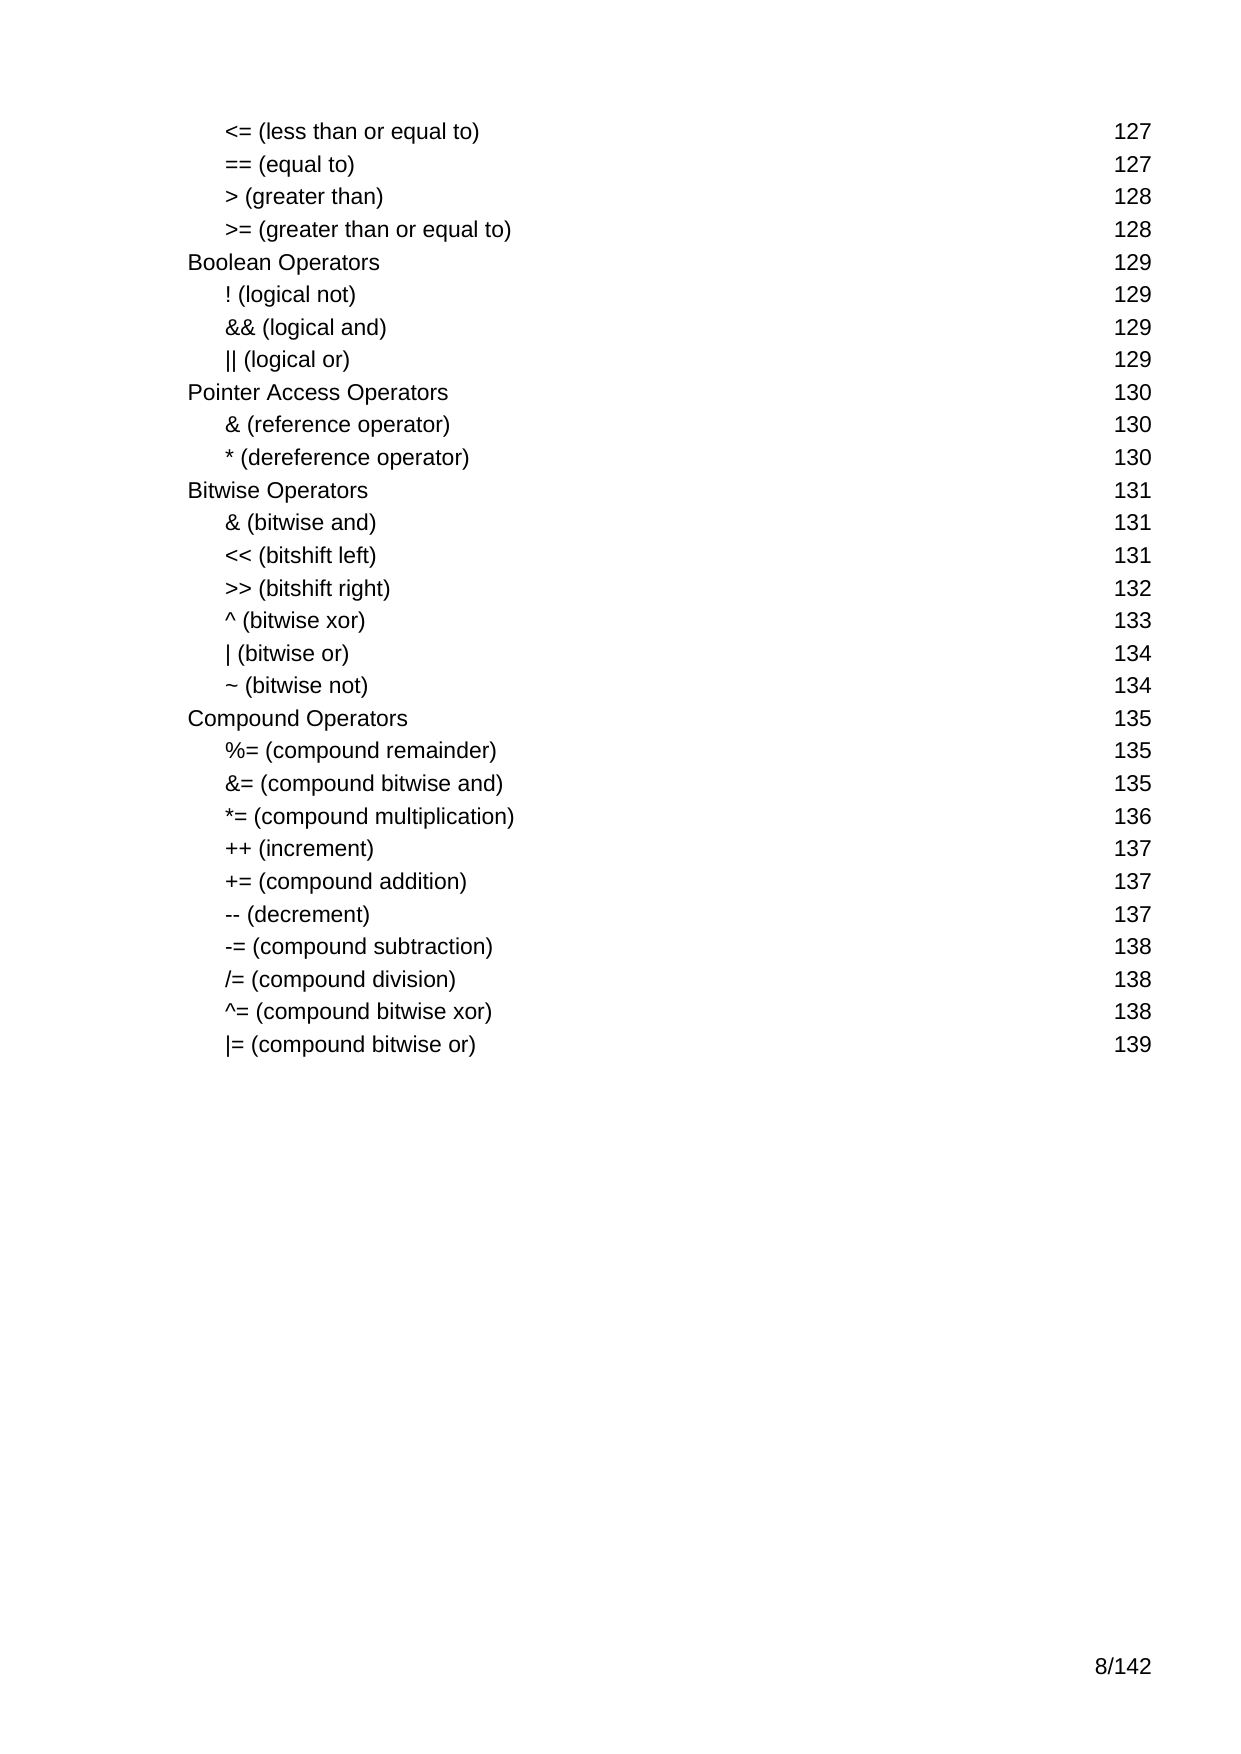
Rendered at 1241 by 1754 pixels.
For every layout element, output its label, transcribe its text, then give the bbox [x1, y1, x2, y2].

text || (logical or) 129 [225, 346, 1152, 373]
text ^ (bitwise xor) 133 [225, 607, 1152, 633]
text /= (compound division) 138 [225, 966, 1152, 992]
text ! (logical not) 129 [225, 281, 1152, 307]
text >> (bitshift right) 132 [225, 574, 1152, 601]
text << (bitshift left) 131 [225, 542, 1152, 568]
text * (dereference operator) 130 [225, 444, 1152, 470]
text ++ (increment) 137 [225, 835, 1152, 862]
text | (bitwise or) 134 [225, 640, 1152, 666]
text Pointer Access Operators 130 [187, 379, 1152, 405]
text >= (greater than or equal to) 128 [225, 216, 1152, 242]
text ~ (bitwise not) 134 [225, 672, 1152, 699]
text Boolean Operators 129 [187, 248, 1152, 275]
text & (reference operator) 130 [225, 411, 1152, 438]
text %= (compound remainder) 135 [225, 737, 1152, 764]
text Compound Operators 135 [187, 705, 1152, 731]
text |= (compound bitwise or) 139 [225, 1031, 1152, 1057]
text & (bitwise and) 131 [225, 509, 1152, 536]
text == (equal to) 127 [225, 151, 1152, 177]
text > (greater than) 128 [225, 183, 1152, 209]
text Bitwise Operators 131 [187, 477, 1152, 503]
text += (compound addition) 137 [225, 868, 1152, 894]
text *= (compound multiplication) 136 [225, 803, 1152, 829]
text && (logical and) 129 [225, 314, 1152, 340]
text ^= (compound bitwise xor) 138 [225, 998, 1152, 1025]
text &= (compound bitwise and) 135 [225, 770, 1152, 796]
text -- (decrement) 137 [225, 901, 1152, 927]
text <= (less than or equal to) 127 [225, 118, 1152, 144]
text -= (compound subtraction) 138 [225, 933, 1152, 959]
